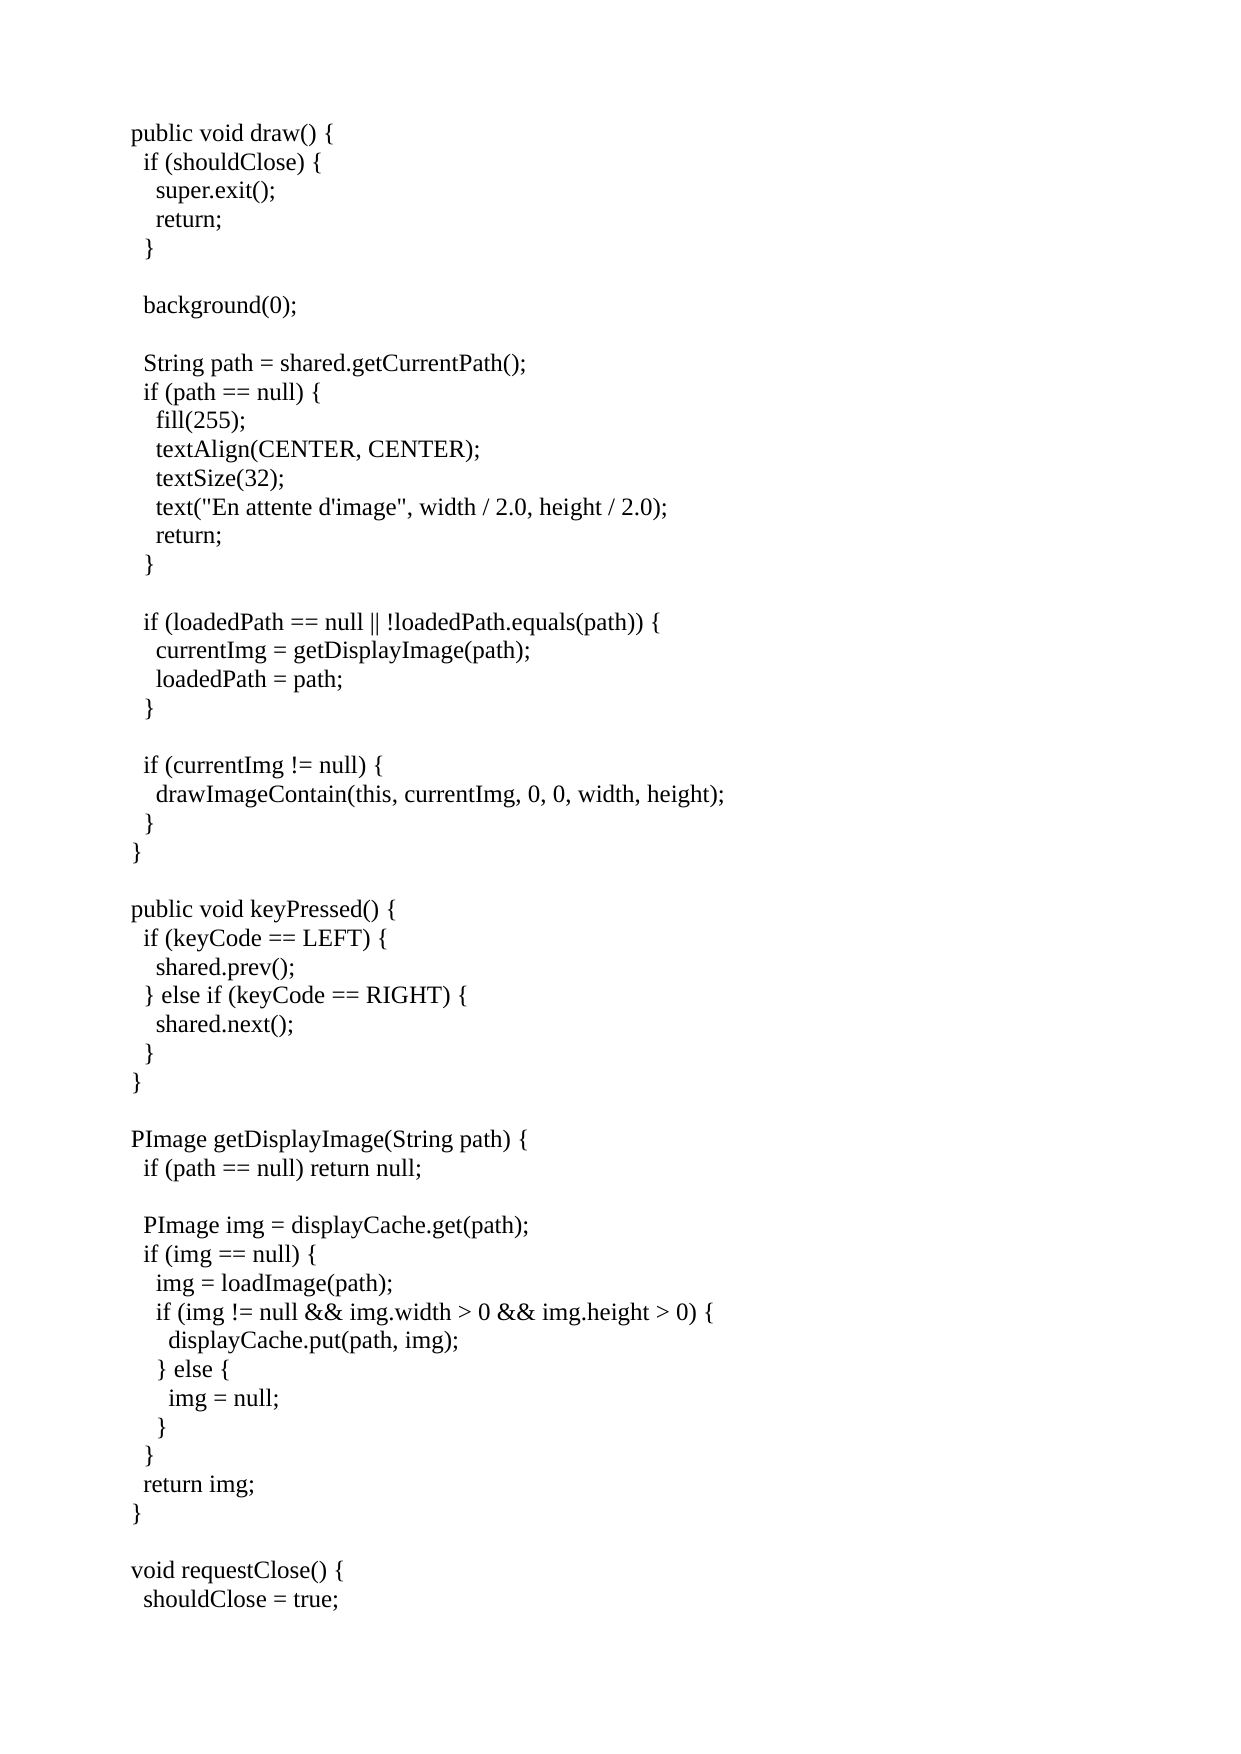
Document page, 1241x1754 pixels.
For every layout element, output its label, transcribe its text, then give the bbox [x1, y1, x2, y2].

text public void draw() { if (shouldClose) { super.exit(); return; } background(0); String path = shared.getCurrentPath(); if (path == null) { fill(255); textAlign(CENTER, CENTER); textSize(32); text("En attente d'image", width / 2.0, height / 2.0); return; } if (loadedPath == null || !loadedPath.equals(path)) { currentImg = getDisplayImage(path); loadedPath = path; } if (currentImg != null) { drawImageContain(this, currentImg, 0, 0, width, height); } } public void keyPressed() { if (keyCode == LEFT) { shared.prev(); } else if (keyCode == RIGHT) { shared.next(); } } PImage getDisplayImage(String path) { if (path == null) return null; PImage img = displayCache.get(path); if (img == null) { img = loadImage(path); if (img != null && img.width > 0 && img.height > 0) { displayCache.put(path, img); } else { img = null; } } return img; } void requestClose() { shouldClose = true; [118, 118, 1122, 1613]
